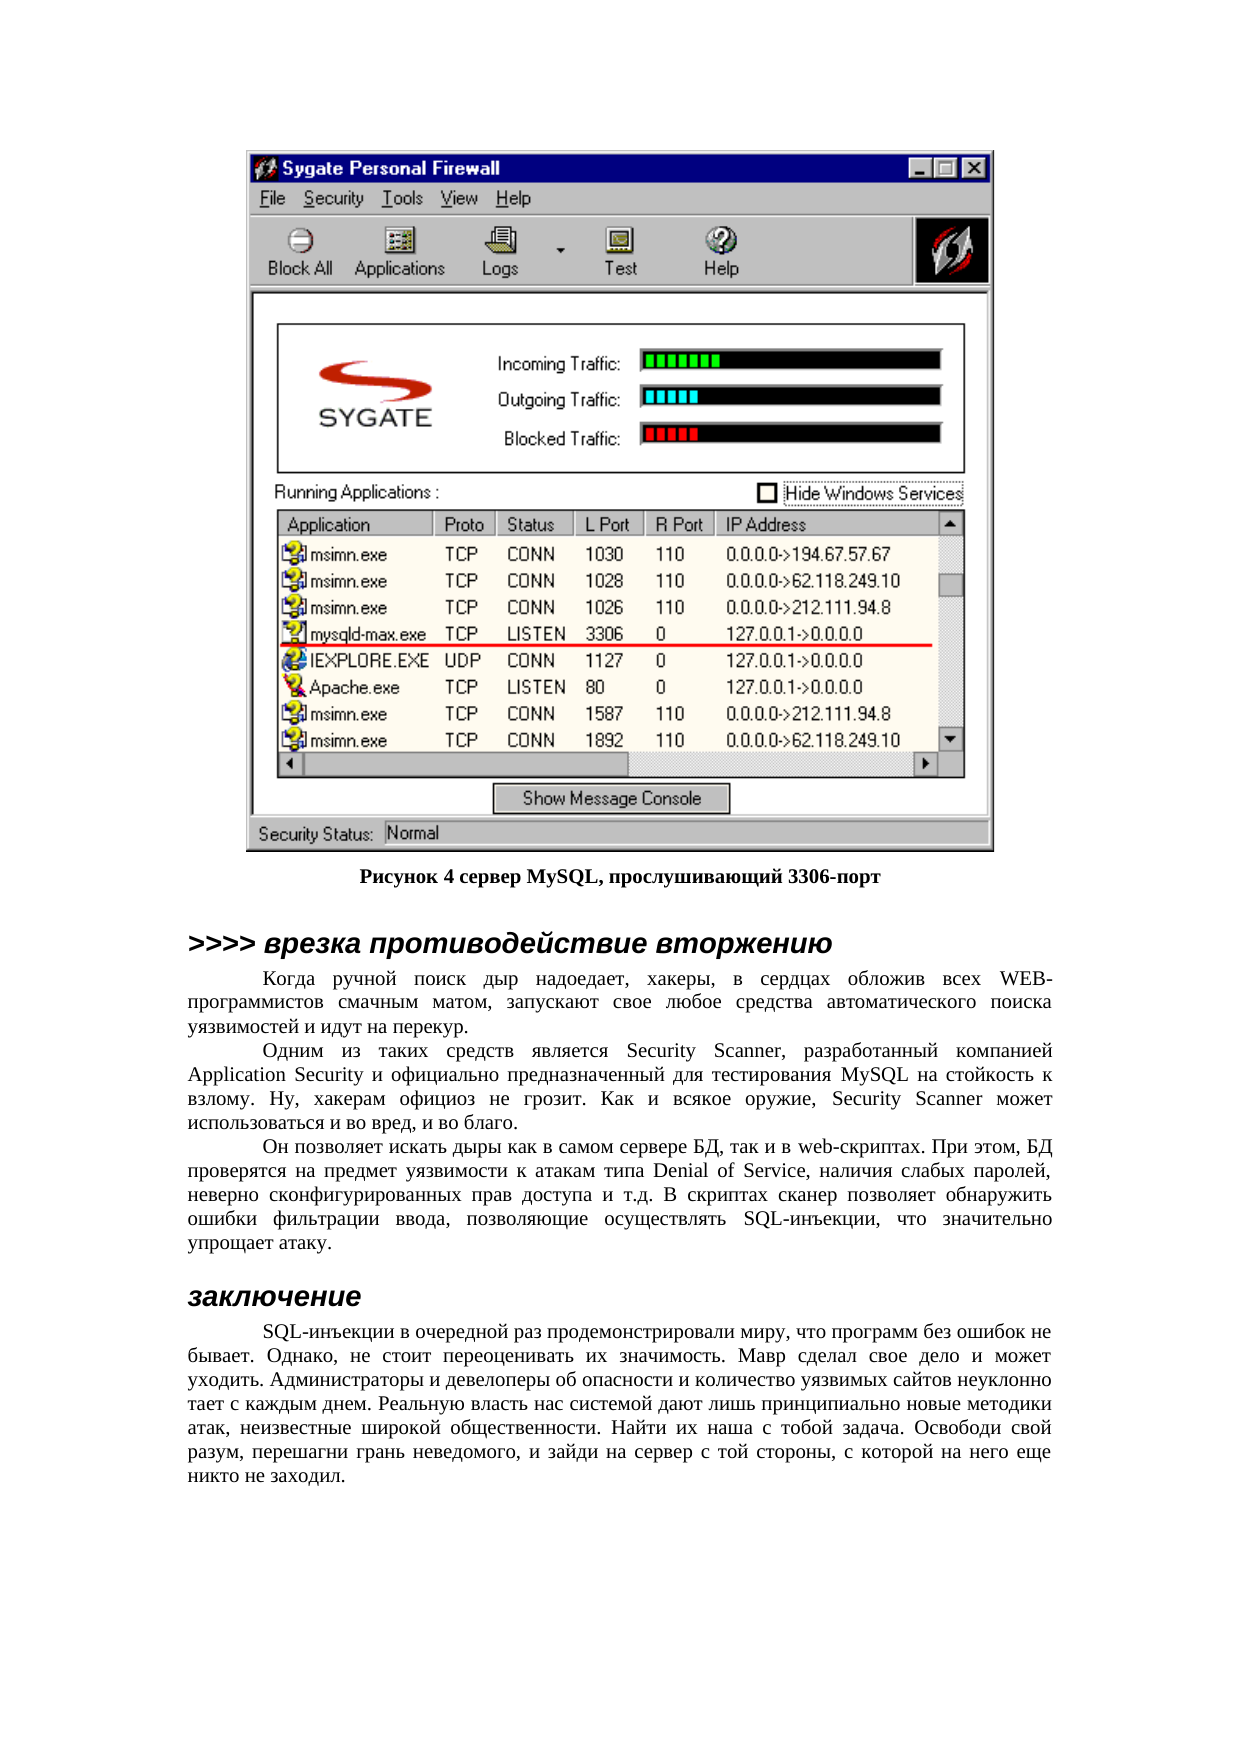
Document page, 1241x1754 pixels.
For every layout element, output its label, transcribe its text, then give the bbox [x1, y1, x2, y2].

subtitle >>>> врезка противодействие вторжению [187, 926, 1053, 959]
text Одним из таких средств является Security Scanner, разработанный компанией Application Security и официально предназначенный для тестирования MySQL на стойкость к взлому. Ну, хакерам официоз не грозит. Как и всякое оружие, Security Scanner может использоваться и во вред, и во благо. [187, 1038, 1053, 1134]
text Когда ручной поиск дыр надоедает, хакеры, в сердцах обложив всех WEB-программистов смачным матом, запускают свое любое средства автоматического поиска уязвимостей и идут на перекур. [187, 965, 1053, 1038]
text SQL-инъекции в очередной раз продемонстрировали миру, что программ без ошибок не бывает. Однако, не стоит переоценивать их значимость. Мавр сделал свое дело и может уходить. Администраторы и девелоперы об опасности и количество уязвимых сайтов неуклонно тает с каждым днем. Реальную власть нас системой дают лишь принципиально новые методики атак, неизвестные широкой общественности. Найти их наша с тобой задача. Освободи свой разум, перешагни грань неведомого, и зайди на сервер с той стороны, с которой на него еще никто не заходил. [187, 1319, 1053, 1487]
text Рисунок 4 сервер MySQL, прослушивающий 3306-порт [187, 864, 1053, 888]
picture [246, 150, 995, 852]
text Он позволяет искать дыры как в самом сервере БД, так и в web-скриптах. При этом, БД проверятся на предмет уязвимости к атакам типа Denial of Service, наличия слабых паролей, неверно сконфигурированных прав доступа и т.д. В скриптах сканер позволяет обнаружить ошибки фильтрации ввода, позволяющие осуществлять SQL-инъекции, что значительно упрощает атаку. [187, 1134, 1053, 1254]
subtitle заключение [187, 1279, 1053, 1313]
